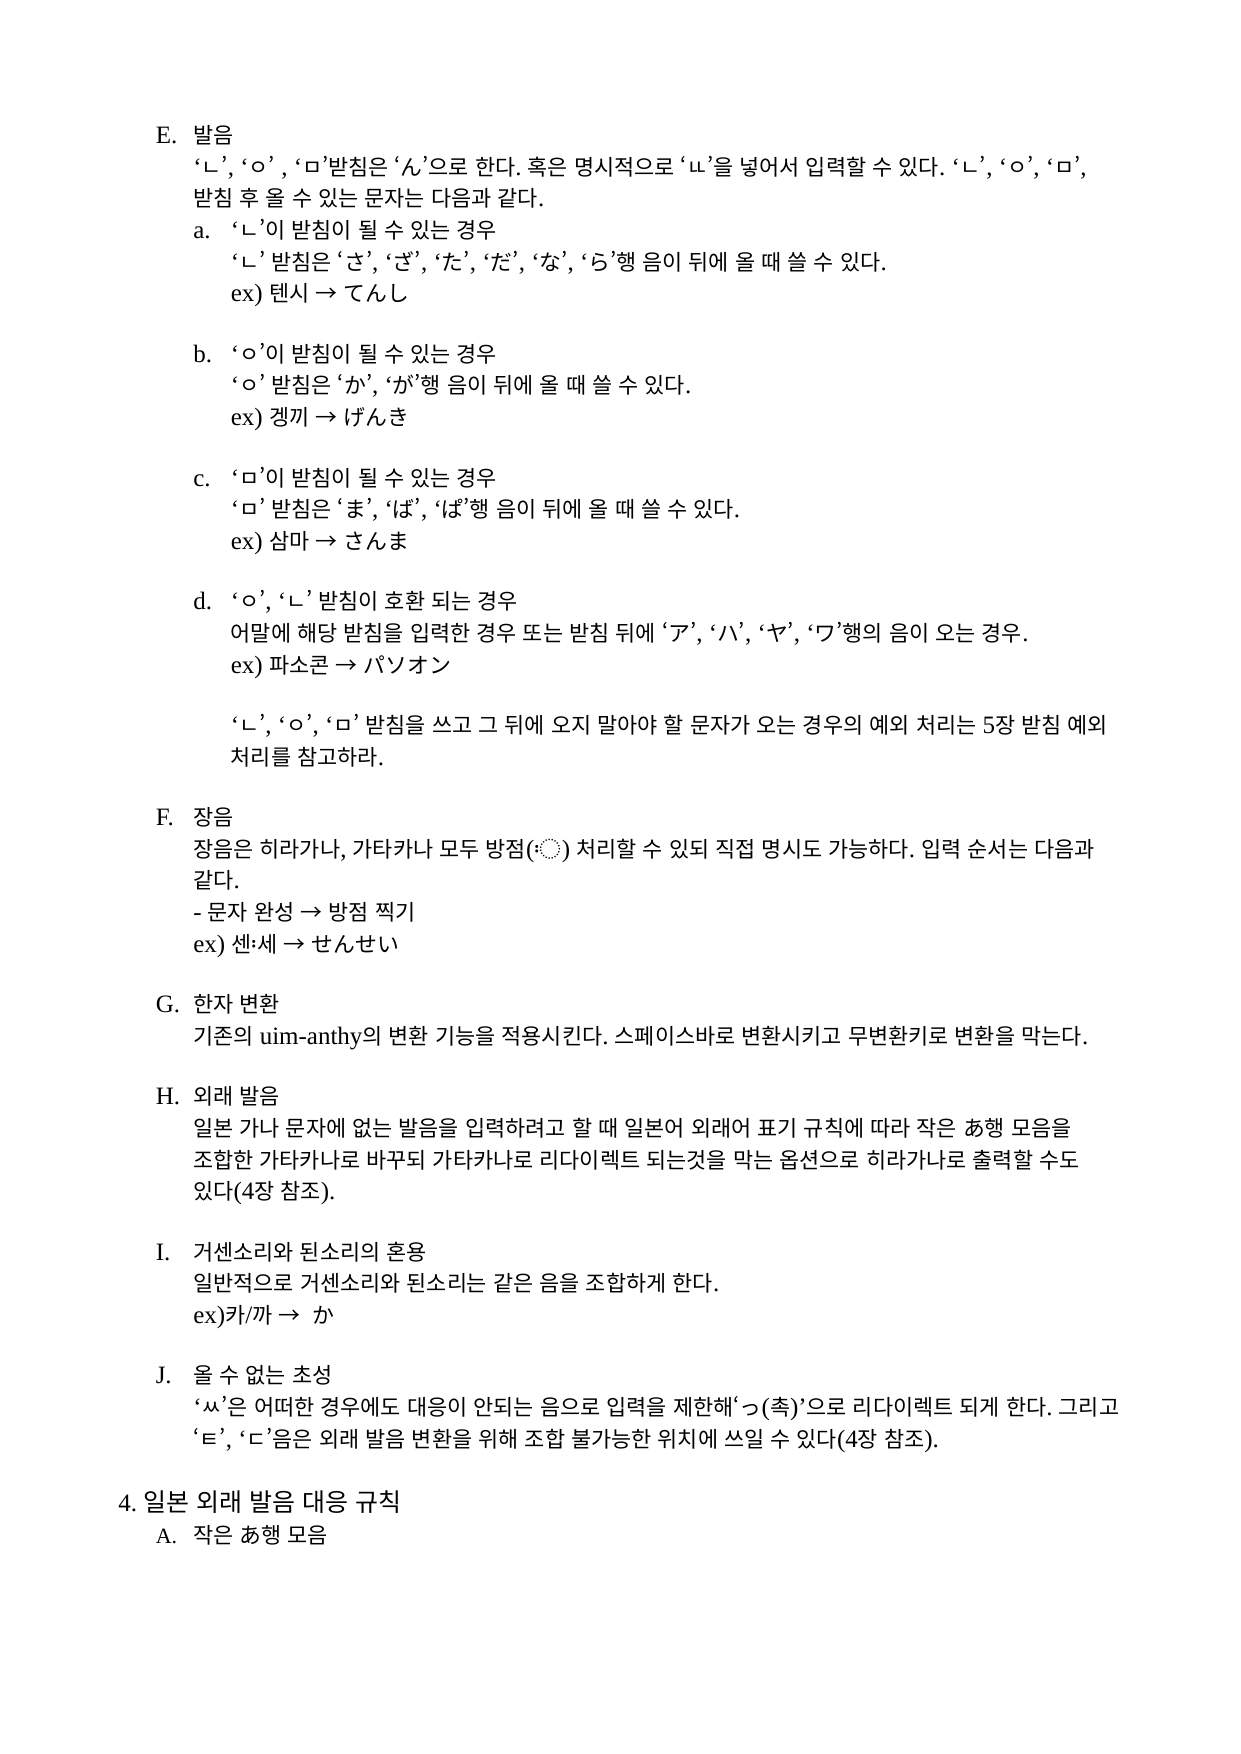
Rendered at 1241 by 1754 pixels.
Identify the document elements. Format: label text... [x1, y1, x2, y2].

list ex) 삼마 → さんま [193, 524, 1122, 556]
list ‘ㅇ’이 받침이 될 수 있는 경우 [193, 337, 1122, 368]
list 한자 변환 [156, 987, 1122, 1019]
list 외래 발음 [156, 1079, 1122, 1111]
list ‘ㅆ’은 어떠한 경우에도 대응이 안되는 음으로 입력을 제한해‘っ(촉)’으로 리다이렉트 되게 한다. 그리고 ‘ㅌ’, ‘ㄷ’음은 외래 발음 변환을 위해 조합 불가능한 위치에 쓰일 수 있다(4장 참조). [156, 1390, 1122, 1453]
list 기존의 uim-anthy의 변환 기능을 적용시킨다. 스페이스바로 변환시키고 무변환키로 변환을 막는다. [156, 1019, 1122, 1051]
list ‘ㄴ’ 받침은 ‘さ’, ‘ざ’, ‘た’, ‘だ’, ‘な’, ‘ら’행 음이 뒤에 올 때 쓸 수 있다. [193, 245, 1122, 276]
list ex) 텐시 → てんし [193, 276, 1122, 308]
list ‘ㄴ’이 받침이 될 수 있는 경우 [193, 213, 1122, 245]
list 발음 [156, 118, 1122, 150]
list 일본 가나 문자에 없는 발음을 입력하려고 할 때 일본어 외래어 표기 규칙에 따라 작은 あ행 모음을 조합한 가타카나로 바꾸되 가타카나로 리다이렉트 되는것을 막는 옵션으로 히라가나로 출력할 수도 있다(4장 참조). [156, 1111, 1122, 1206]
list 올 수 없는 초성 [156, 1358, 1122, 1390]
list 장음은 히라가나, 가타카나 모두 방점(〯) 처리할 수 있되 직접 명시도 가능하다. 입력 순서는 다음과 같다. [156, 832, 1122, 895]
list ‘ㄴ’, ‘ㅇ’, ‘ㅁ’ 받침을 쓰고 그 뒤에 오지 말아야 할 문자가 오는 경우의 예외 처리는 5장 받침 예외 처리를 참고하라. [193, 708, 1122, 771]
list 거센소리와 된소리의 혼용 [156, 1235, 1122, 1266]
list ex) 파소콘 → パソオン [193, 648, 1122, 679]
text 4. 일본 외래 발음 대응 규칙 [118, 1482, 1122, 1518]
list ‘ㅇ’ 받침은 ‘か’, ‘が’행 음이 뒤에 올 때 쓸 수 있다. [193, 368, 1122, 400]
list - 문자 완성 → 방점 찍기 [156, 895, 1122, 927]
list 장음 [156, 800, 1122, 832]
list ‘ㅁ’이 받침이 될 수 있는 경우 [193, 461, 1122, 492]
list 일반적으로 거센소리와 된소리는 같은 음을 조합하게 한다. [156, 1266, 1122, 1298]
list ‘ㅁ’ 받침은 ‘ま’, ‘ば’, ‘ぱ’행 음이 뒤에 올 때 쓸 수 있다. [193, 492, 1122, 524]
list ‘ㄴ’, ‘ㅇ’ , ‘ㅁ’받침은 ‘ん’으로 한다. 혹은 명시적으로 ‘ㅥ’을 넣어서 입력할 수 있다. ‘ㄴ’, ‘ㅇ’, ‘ㅁ’, 받침 후 올 수 있는 문자는 다음과 같다. [156, 150, 1122, 213]
list 어말에 해당 받침을 입력한 경우 또는 받침 뒤에 ‘ア’, ‘ハ’, ‘ヤ’, ‘ワ’행의 음이 오는 경우. [193, 616, 1122, 648]
list 작은 あ행 모음 [156, 1518, 1122, 1550]
list ex) 센세〯 → せんせい [156, 927, 1122, 958]
list ‘ㅇ’, ‘ㄴ’ 받침이 호환 되는 경우 [193, 584, 1122, 616]
list ex) 겡끼 → げんき [193, 400, 1122, 432]
list ex)카/까 → か [156, 1298, 1122, 1330]
